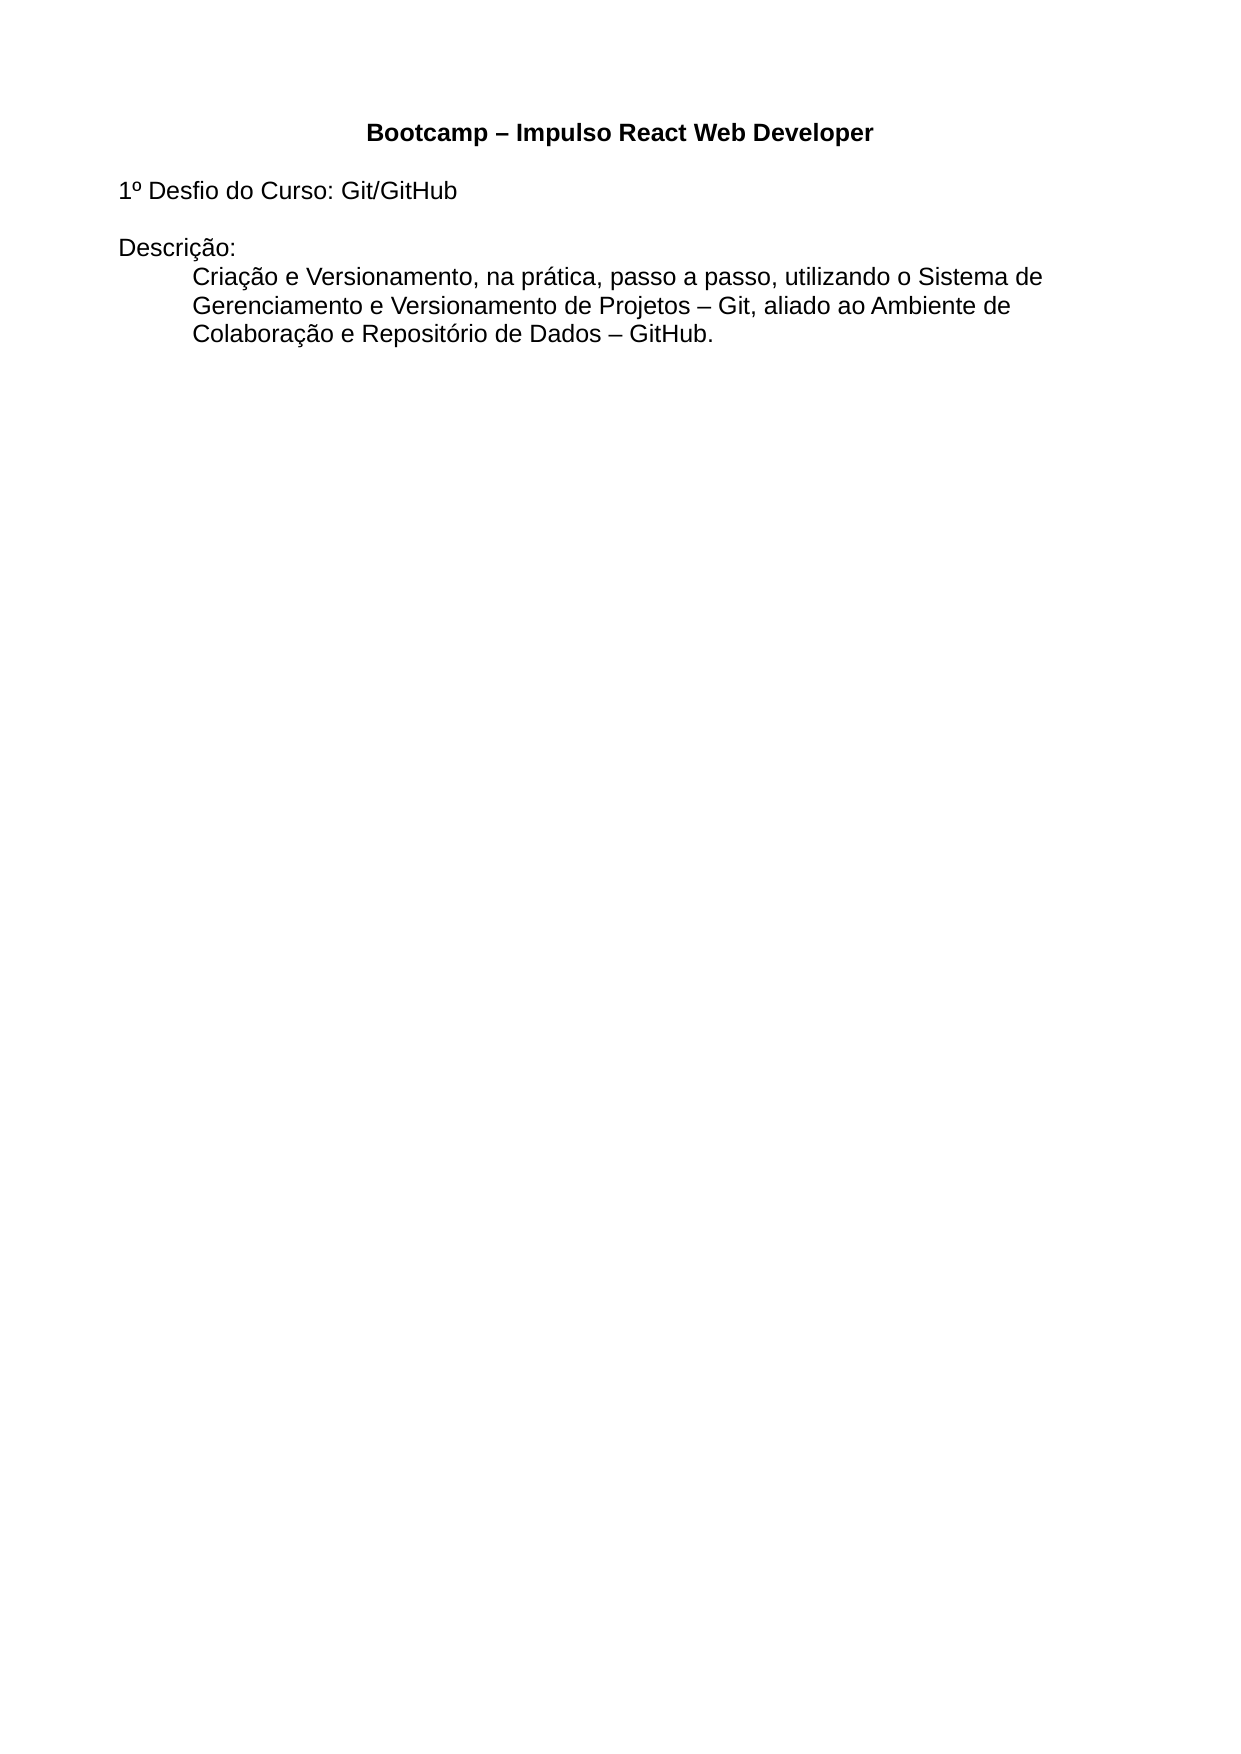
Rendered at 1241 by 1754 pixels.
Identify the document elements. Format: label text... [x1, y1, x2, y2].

text Bootcamp – Impulso React Web Developer [118, 118, 1122, 147]
text Criação e Versionamento, na prática, passo a passo, utilizando o Sistema de Gerenciamento e Versionamento de Projetos – Git, aliado ao Ambiente de Colaboração e Repositório de Dados – GitHub. [192, 262, 1122, 348]
text 1º Desfio do Curso: Git/GitHub [118, 176, 1122, 204]
text Descrição: [118, 233, 1122, 262]
